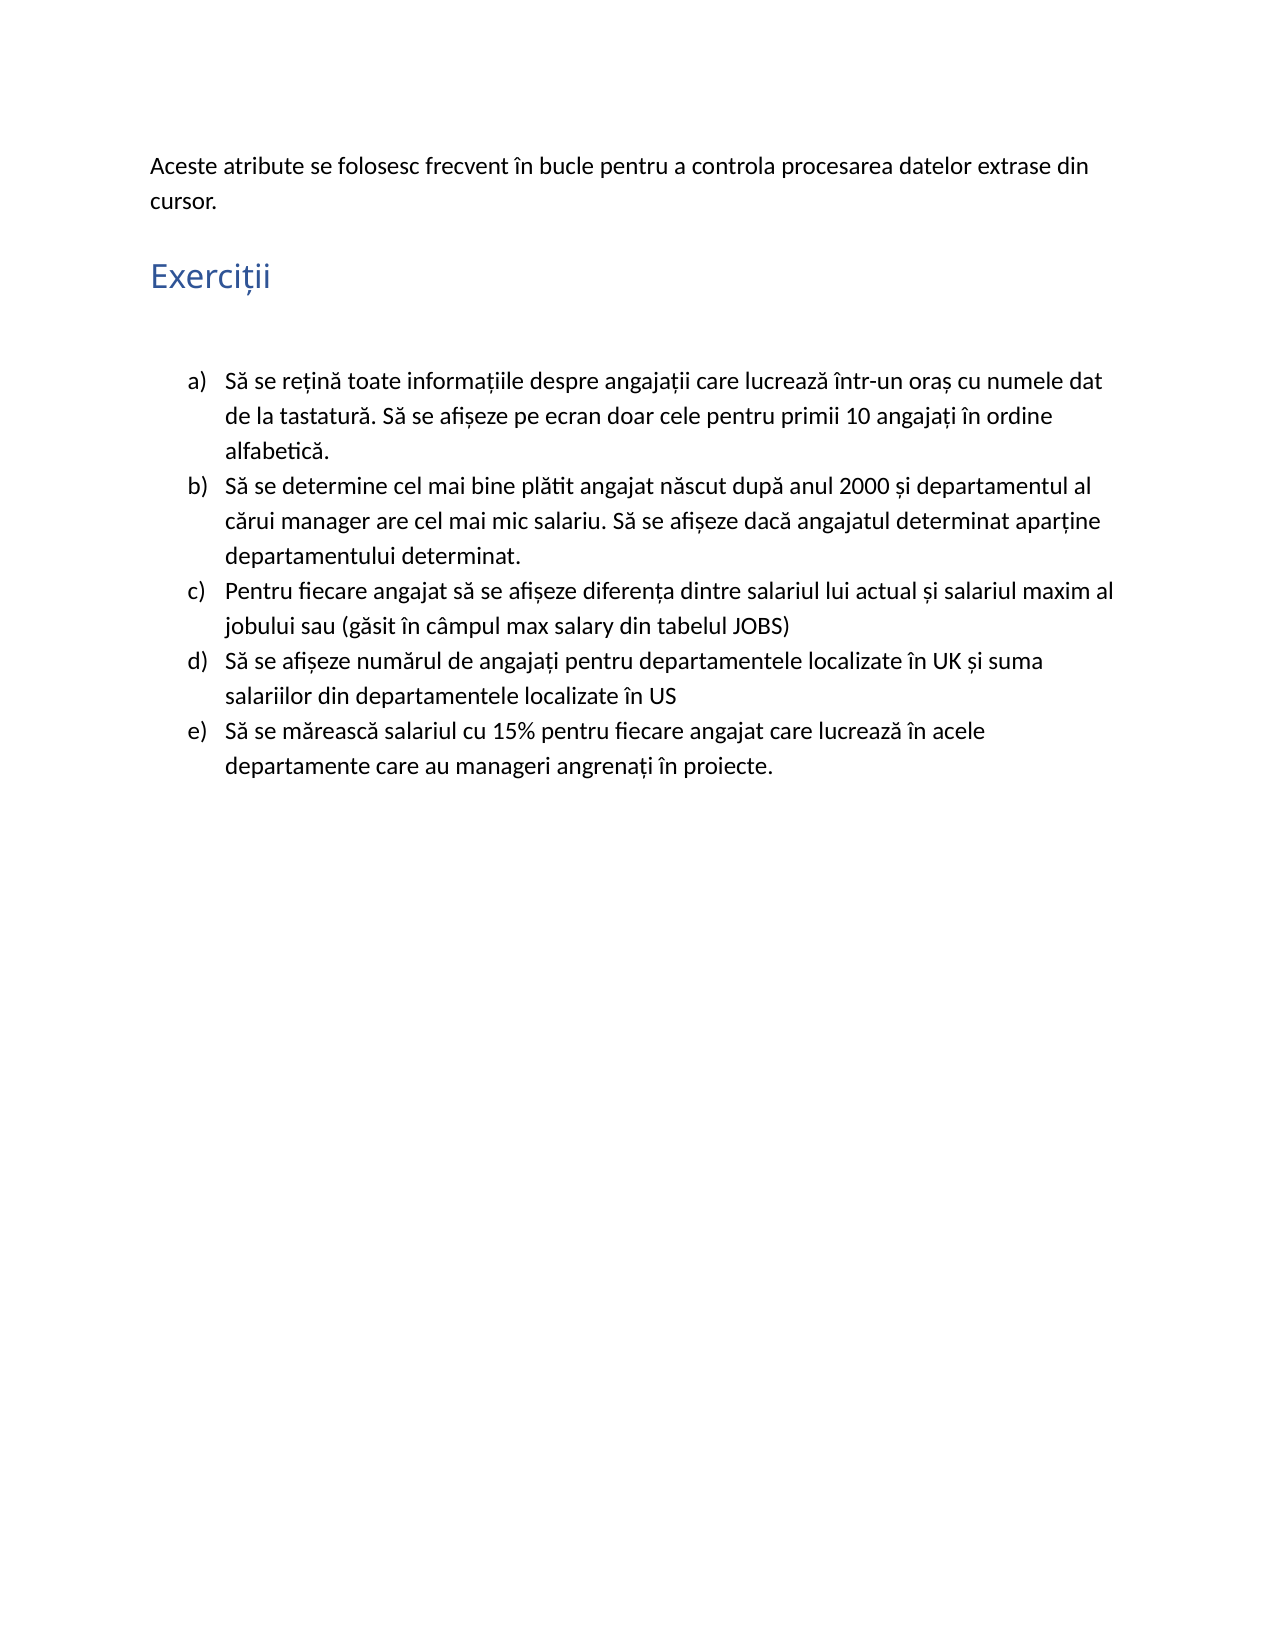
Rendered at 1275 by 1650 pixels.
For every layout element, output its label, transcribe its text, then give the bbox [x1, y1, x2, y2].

list Să se rețină toate informațiile despre angajații care lucrează într-un oraș cu numele dat de la tastatură. Să se afișeze pe ecran doar cele pentru primii 10 angajați în ordine alfabetică. [187, 366, 1125, 466]
subtitle Exerciții [150, 253, 1125, 299]
list Să se afișeze numărul de angajați pentru departamentele localizate în UK și suma salariilor din departamentele localizate în US [187, 646, 1125, 711]
list Să se determine cel mai bine plătit angajat născut după anul 2000 și departamentul al cărui manager are cel mai mic salariu. Să se afișeze dacă angajatul determinat aparține departamentului determinat. [187, 471, 1125, 571]
text Aceste atribute se folosesc frecvent în bucle pentru a controla procesarea datelor extrase din cursor. [150, 150, 1125, 216]
list Să se mărească salariul cu 15% pentru fiecare angajat care lucrează în acele departamente care au manageri angrenați în proiecte. [187, 716, 1125, 781]
list Pentru fiecare angajat să se afișeze diferența dintre salariul lui actual și salariul maxim al jobului sau (găsit în câmpul max salary din tabelul JOBS) [187, 576, 1125, 641]
